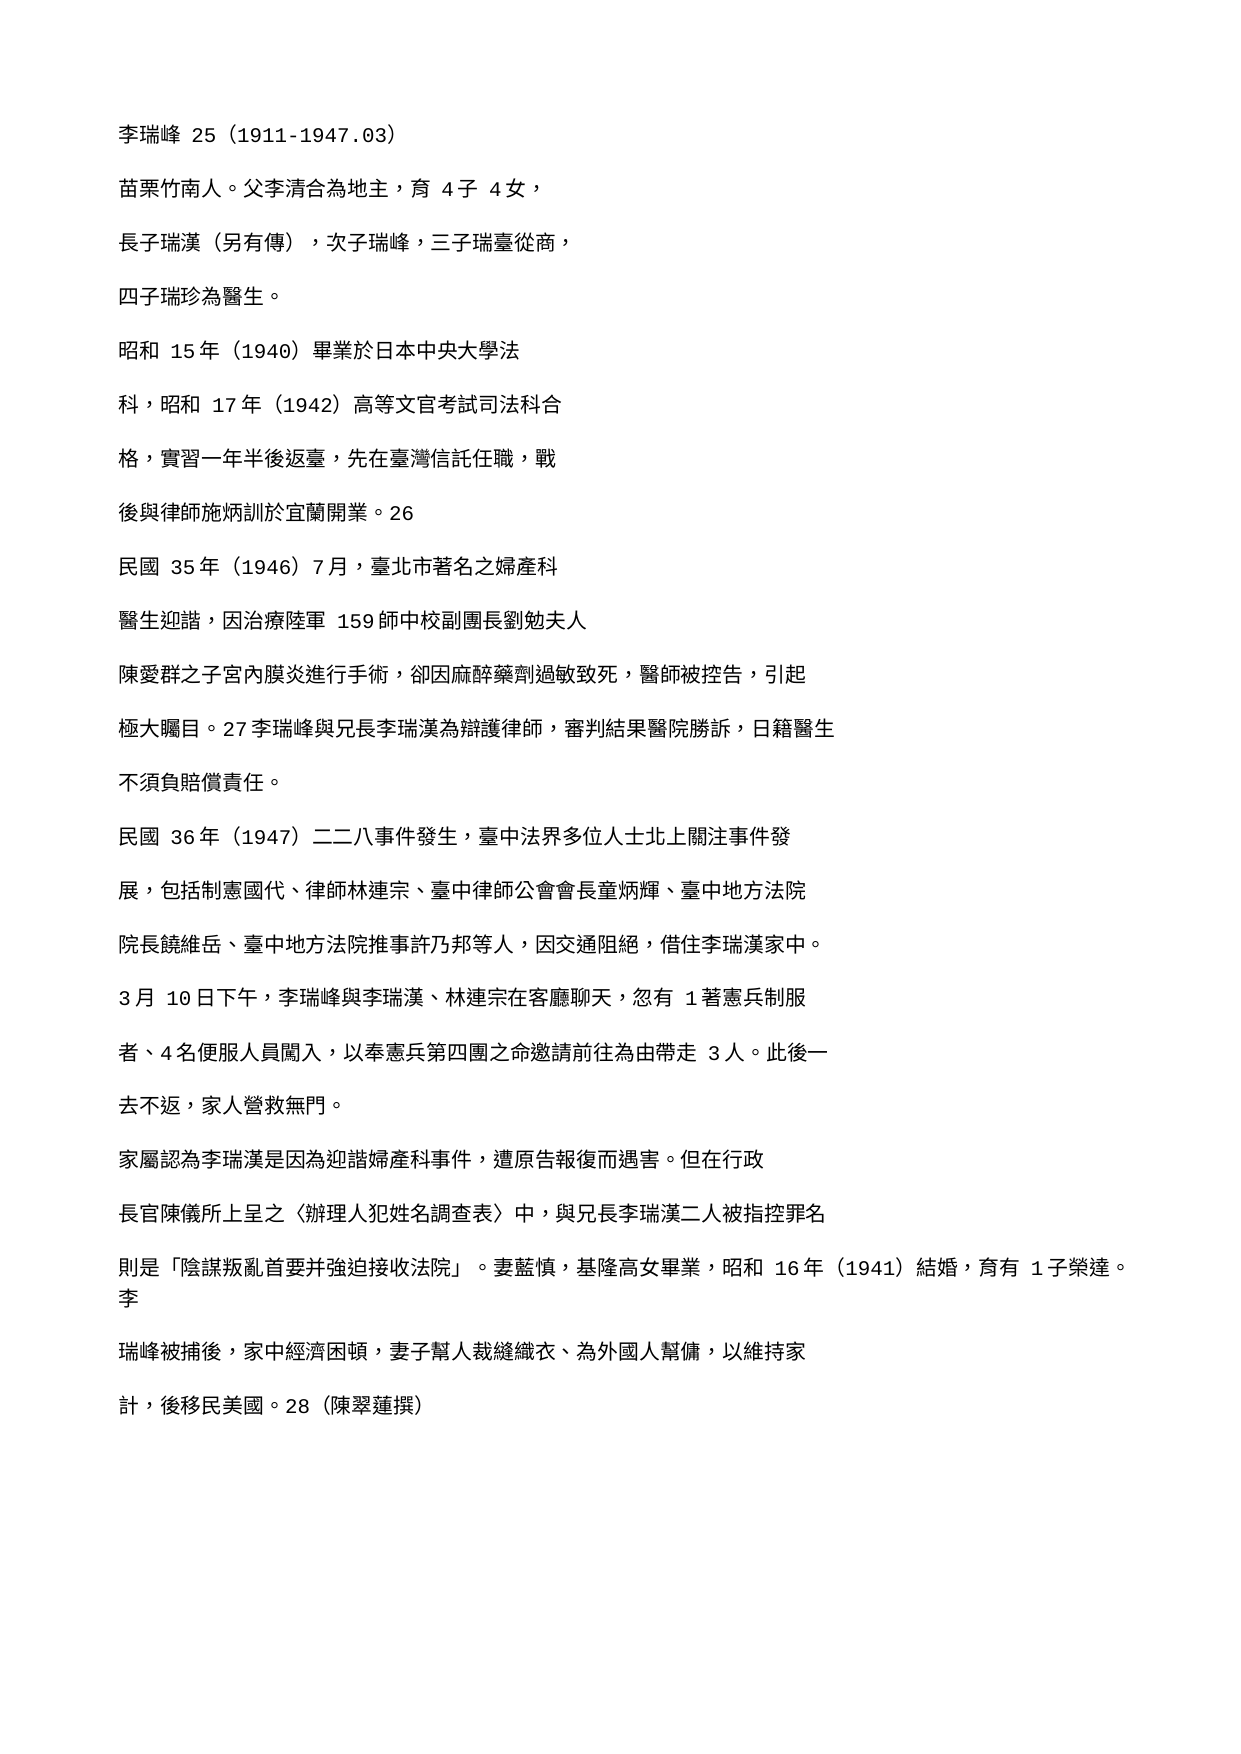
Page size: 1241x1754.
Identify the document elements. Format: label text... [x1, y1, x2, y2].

text 醫生迎諧，因治療陸軍 159師中校副團長劉勉夫人 [118, 604, 1122, 634]
text 後與律師施炳訓於宜蘭開業。26 [118, 496, 1122, 526]
text 不須負賠償責任。 [118, 766, 1122, 796]
text 計，後移民美國。28（陳翠蓮撰） [118, 1389, 1122, 1420]
text 格，實習一年半後返臺，先在臺灣信託任職，戰 [118, 442, 1122, 472]
text 者、4名便服人員闖入，以奉憲兵第四團之命邀請前往為由帶走 3人。此後一 [118, 1036, 1122, 1066]
text 瑞峰被捕後，家中經濟困頓，妻子幫人裁縫織衣、為外國人幫傭，以維持家 [118, 1336, 1122, 1366]
text 李瑞峰 25（1911-1947.03） [118, 118, 1122, 148]
text 展，包括制憲國代、律師林連宗、臺中律師公會會長童炳輝、臺中地方法院 [118, 874, 1122, 904]
text 院長饒維岳、臺中地方法院推事許乃邦等人，因交通阻絕，借住李瑞漢家中。 [118, 928, 1122, 958]
text 去不返，家人營救無門。 [118, 1090, 1122, 1120]
text 民國 36年（1947）二二八事件發生，臺中法界多位人士北上關注事件發 [118, 820, 1122, 850]
text 長官陳儀所上呈之〈辦理人犯姓名調查表〉中，與兄長李瑞漢二人被指控罪名 [118, 1197, 1122, 1228]
text 科，昭和 17年（1942）高等文官考試司法科合 [118, 388, 1122, 418]
text 陳愛群之子宮內膜炎進行手術，卻因麻醉藥劑過敏致死，醫師被控告，引起 [118, 658, 1122, 688]
text 長子瑞漢（另有傳），次子瑞峰，三子瑞臺從商， [118, 226, 1122, 256]
text 民國 35年（1946）7月，臺北市著名之婦產科 [118, 550, 1122, 580]
text 家屬認為李瑞漢是因為迎諧婦產科事件，遭原告報復而遇害。但在行政 [118, 1144, 1122, 1174]
text 四子瑞珍為醫生。 [118, 280, 1122, 310]
text 3月 10日下午，李瑞峰與李瑞漢、林連宗在客廳聊天，忽有 1著憲兵制服 [118, 982, 1122, 1012]
text 則是「陰謀叛亂首要并強迫接收法院」。妻藍慎，基隆高女畢業，昭和 16年（1941）結婚，育有 1子榮達。李 [118, 1251, 1122, 1312]
text 極大矚目。27李瑞峰與兄長李瑞漢為辯護律師，審判結果醫院勝訴，日籍醫生 [118, 712, 1122, 742]
text 苗栗竹南人。父李清合為地主，育 4子 4女， [118, 172, 1122, 203]
text 昭和 15年（1940）畢業於日本中央大學法 [118, 334, 1122, 364]
